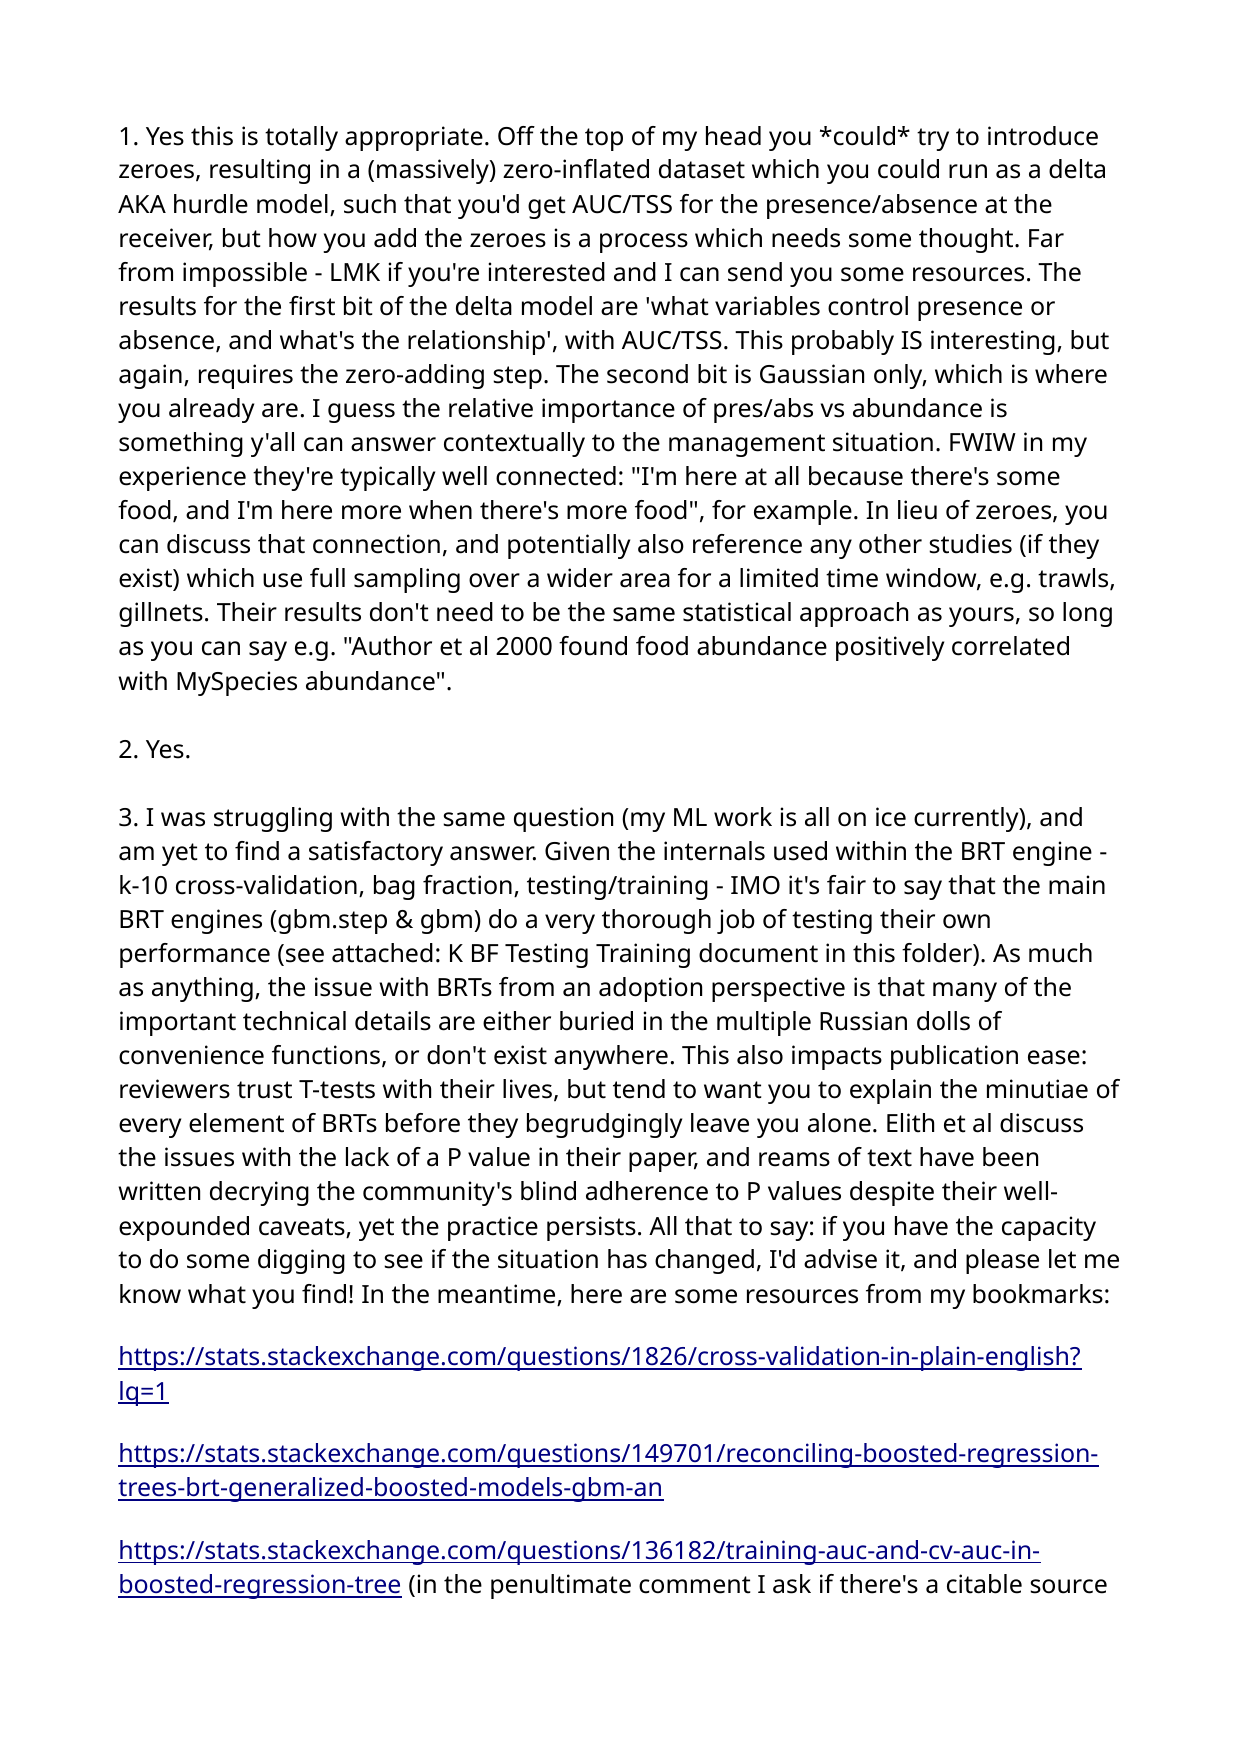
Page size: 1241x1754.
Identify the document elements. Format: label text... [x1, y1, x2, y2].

text 1. Yes this is totally appropriate. Off the top of my head you *could* try to introduce zeroes, resulting in a (massively) zero-inflated dataset which you could run as a delta AKA hurdle model, such that you'd get AUC/TSS for the presence/absence at the receiver, but how you add the zeroes is a process which needs some thought. Far from impossible - LMK if you're interested and I can send you some resources. The results for the first bit of the delta model are 'what variables control presence or absence, and what's the relationship', with AUC/TSS. This probably IS interesting, but again, requires the zero-adding step. The second bit is Gaussian only, which is where you already are. I guess the relative importance of pres/abs vs abundance is something y'all can answer contextually to the management situation. FWIW in my experience they're typically well connected: "I'm here at all because there's some food, and I'm here more when there's more food", for example. In lieu of zeroes, you can discuss that connection, and potentially also reference any other studies (if they exist) which use full sampling over a wider area for a limited time window, e.g. trawls, gillnets. Their results don't need to be the same statistical approach as yours, so long as you can say e.g. "Author et al 2000 found food abundance positively correlated with MySpecies abundance". [118, 118, 1122, 697]
text 3. I was struggling with the same question (my ML work is all on ice currently), and am yet to find a satisfactory answer. Given the internals used within the BRT engine - k-10 cross-validation, bag fraction, testing/training - IMO it's fair to say that the main BRT engines (gbm.step & gbm) do a very thorough job of testing their own performance (see attached: K BF Testing Training document in this folder). As much as anything, the issue with BRTs from an adoption perspective is that many of the important technical details are either buried in the multiple Russian dolls of convenience functions, or don't exist anywhere. This also impacts publication ease: reviewers trust T-tests with their lives, but tend to want you to explain the minutiae of every element of BRTs before they begrudgingly leave you alone. Elith et al discuss the issues with the lack of a P value in their paper, and reams of text have been written decrying the community's blind adherence to P values despite their well-expounded caveats, yet the practice persists. All that to say: if you have the capacity to do some digging to see if the situation has changed, I'd advise it, and please let me know what you find! In the meantime, here are some resources from my bookmarks: [118, 799, 1122, 1310]
text https://stats.stackexchange.com/questions/149701/reconciling-boosted-regression-trees-brt-generalized-boosted-models-gbm-an [118, 1436, 1122, 1504]
text https://stats.stackexchange.com/questions/1826/cross-validation-in-plain-english?lq=1 [118, 1339, 1122, 1407]
text 2. Yes. [118, 731, 1122, 765]
text https://stats.stackexchange.com/questions/136182/training-auc-and-cv-auc-in-boosted-regression-tree (in the penultimate comment I ask if there's a citable source [118, 1533, 1122, 1601]
